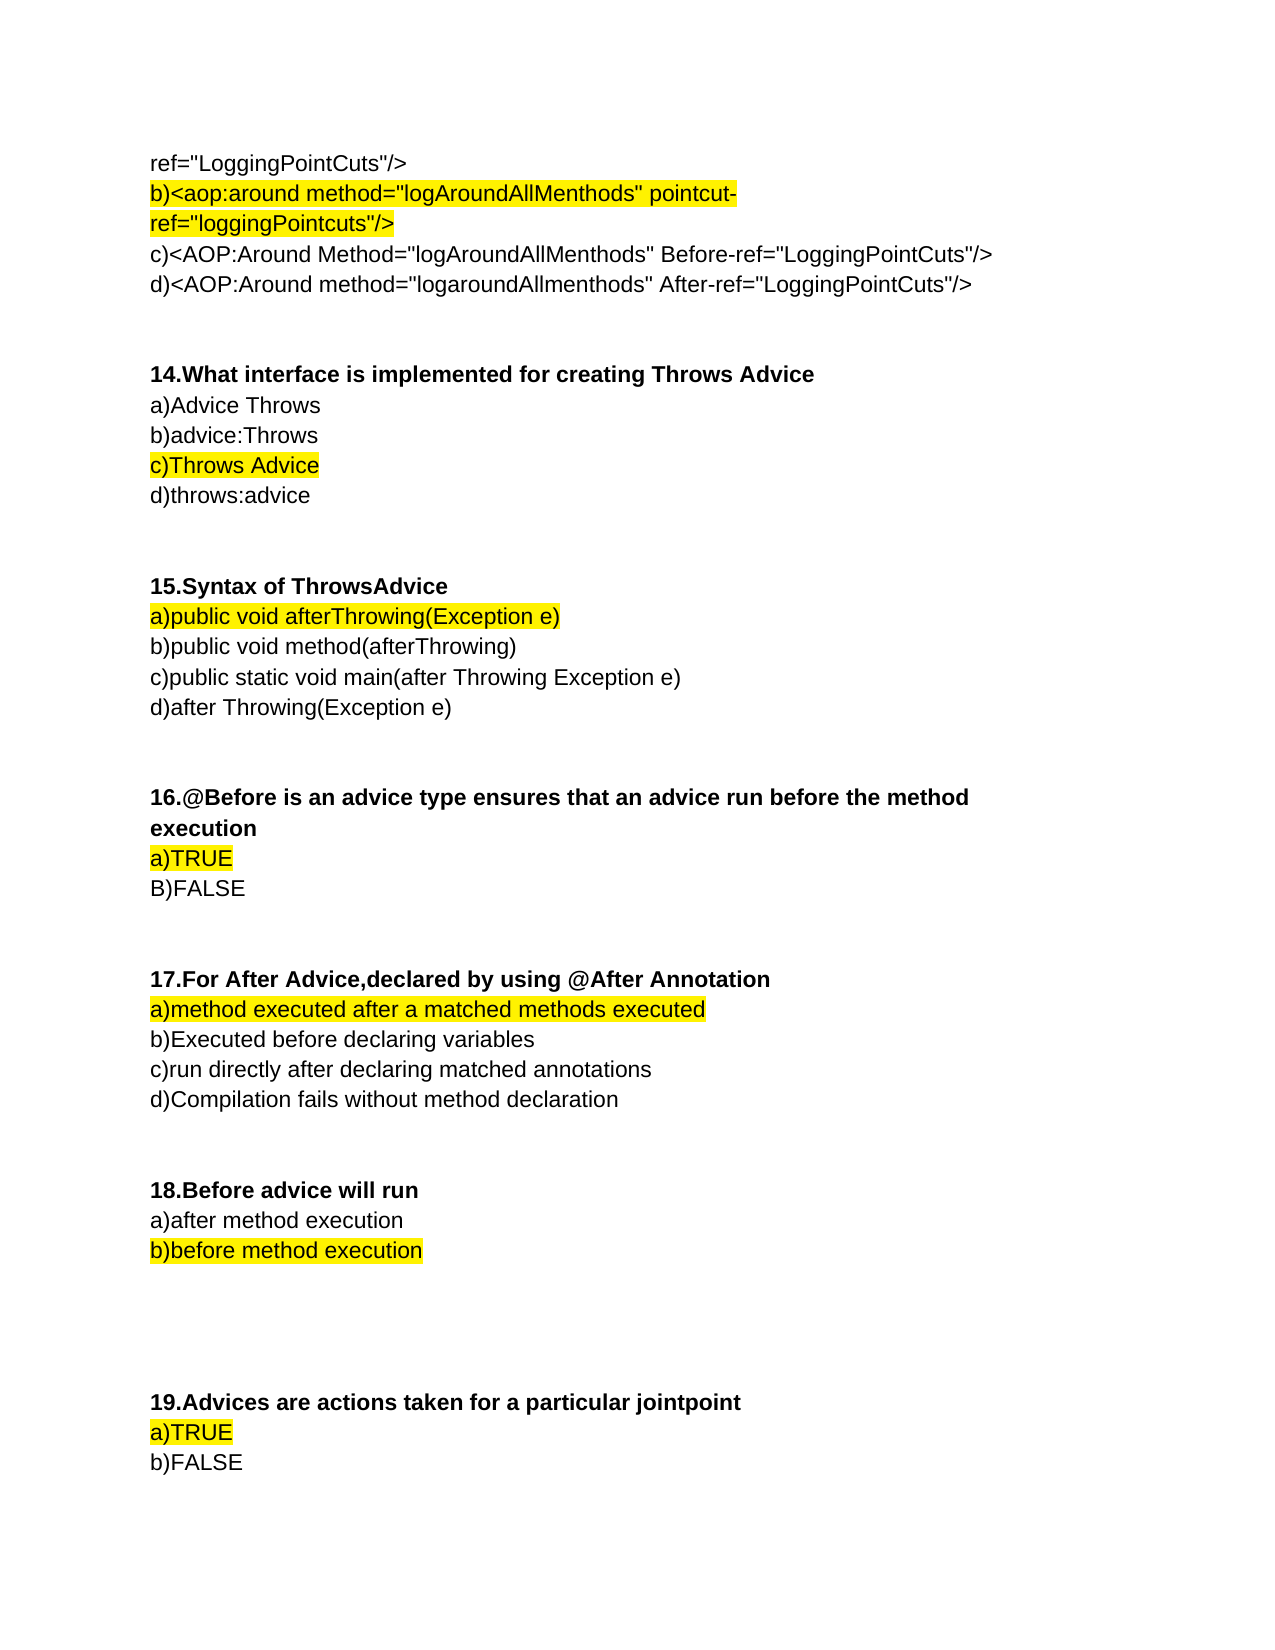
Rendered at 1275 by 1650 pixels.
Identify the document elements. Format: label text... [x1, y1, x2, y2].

text a)Advice Throws [150, 392, 1125, 418]
text 15.Syntax of ThrowsAdvice [150, 573, 1125, 599]
text c)public static void main(after Throwing Exception e) [150, 663, 1125, 690]
text a)public void afterThrowing(Exception e) [150, 603, 1125, 629]
text ref="LoggingPointCuts"/> [150, 150, 1125, 176]
text b)advice:Throws [150, 422, 1125, 448]
text a)TRUE [150, 1419, 1125, 1445]
text d)after Throwing(Exception e) [150, 694, 1125, 720]
text b)public void method(afterThrowing) [150, 633, 1125, 660]
text a)after method execution [150, 1207, 1125, 1234]
text execution [150, 814, 1125, 841]
text c)Throws Advice [150, 452, 1125, 478]
text d)Compilation fails without method declaration [150, 1086, 1125, 1113]
text 19.Advices are actions taken for a particular jointpoint [150, 1388, 1125, 1415]
text a)TRUE [150, 845, 1125, 871]
text c)<AOP:Around Method="logAroundAllMenthods" Before-ref="LoggingPointCuts"/> [150, 241, 1125, 267]
text c)run directly after declaring matched annotations [150, 1056, 1125, 1083]
text 16.@Before is an advice type ensures that an advice run before the method [150, 784, 1125, 811]
text 18.Before advice will run [150, 1177, 1125, 1203]
text d)<AOP:Around method="logaroundAllmenthods" After-ref="LoggingPointCuts"/> [150, 271, 1125, 297]
text b)FALSE [150, 1449, 1125, 1475]
text b)before method execution [150, 1237, 1125, 1264]
text 14.What interface is implemented for creating Throws Advice [150, 361, 1125, 388]
text d)throws:advice [150, 482, 1125, 509]
text b)Executed before declaring variables [150, 1026, 1125, 1052]
text b)<aop:around method="logAroundAllMenthods" pointcut- [150, 180, 1125, 207]
text ref="loggingPointcuts"/> [150, 210, 1125, 237]
text 17.For After Advice,declared by using @After Annotation [150, 966, 1125, 992]
text B)FALSE [150, 875, 1125, 901]
text a)method executed after a matched methods executed [150, 996, 1125, 1022]
